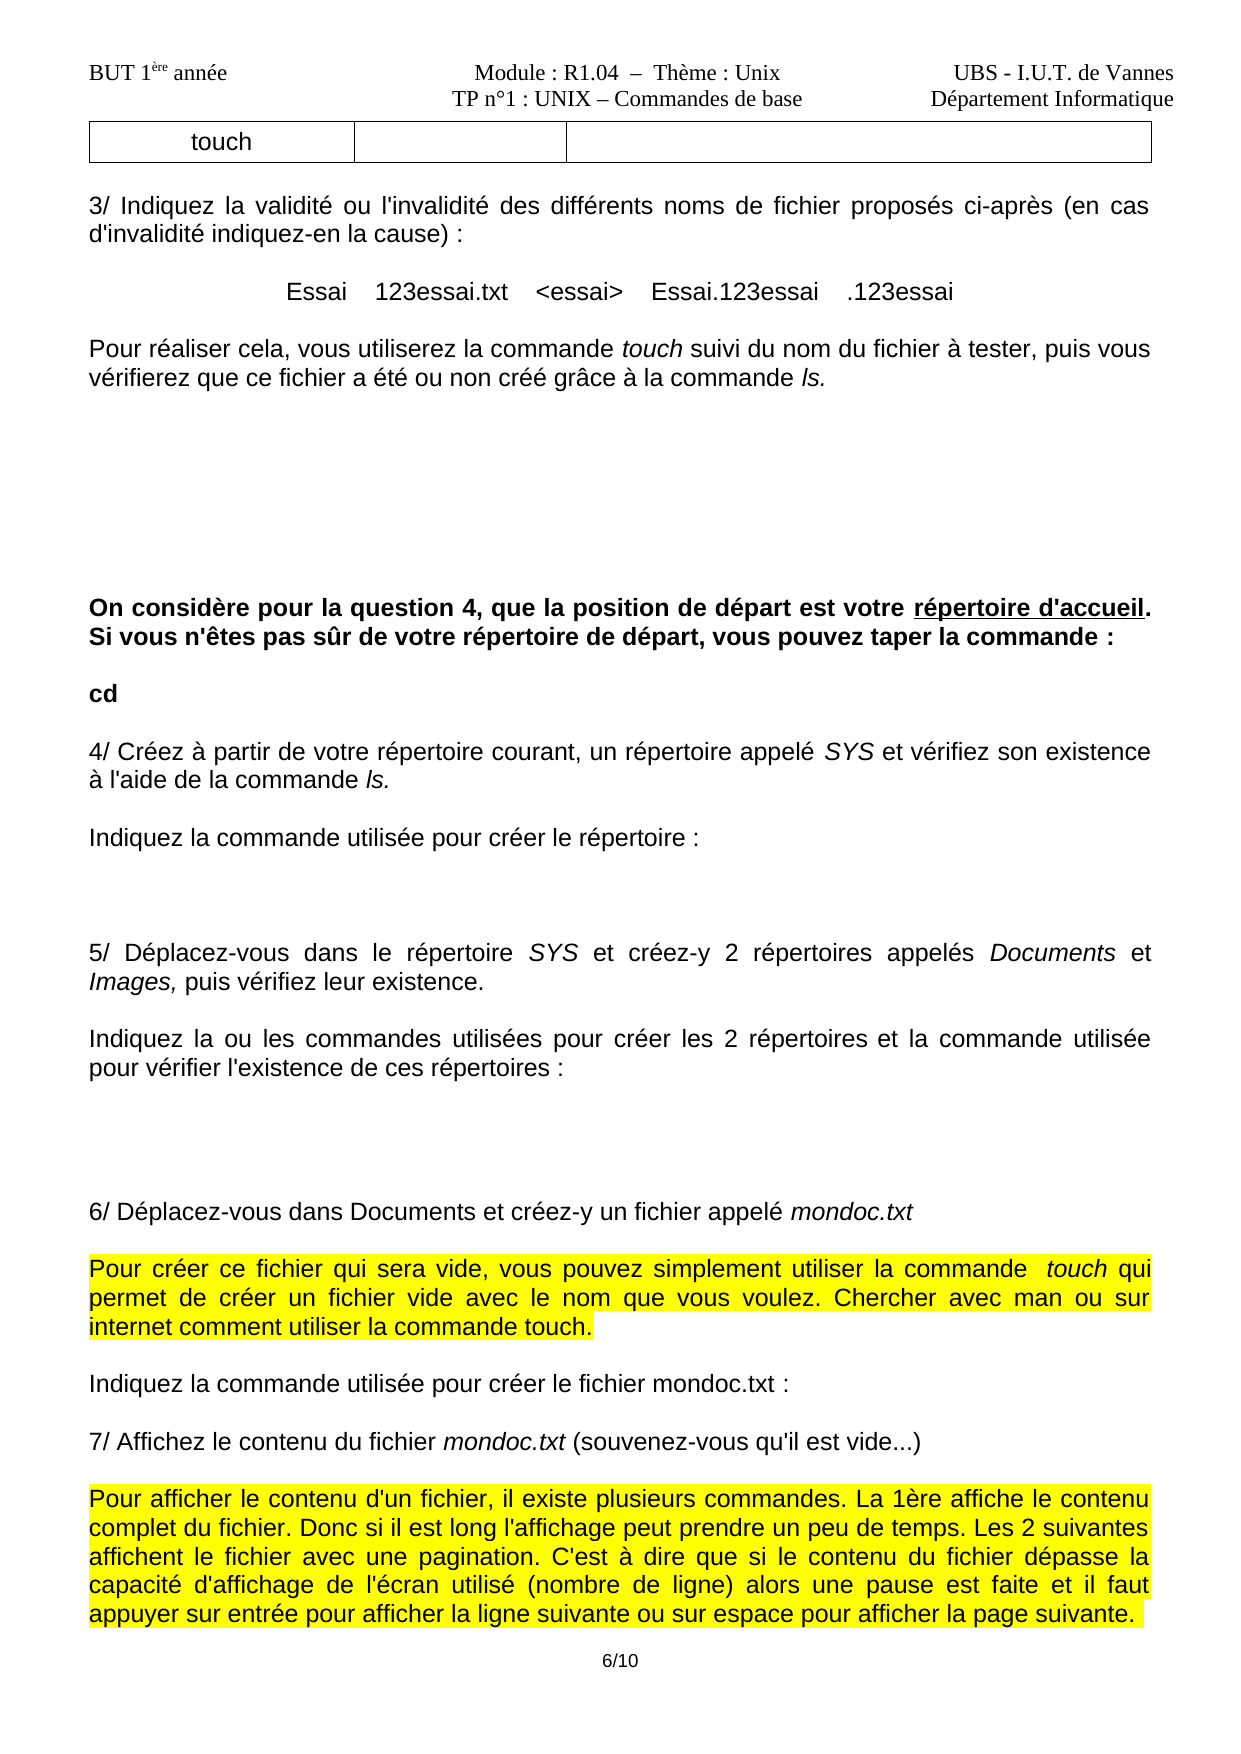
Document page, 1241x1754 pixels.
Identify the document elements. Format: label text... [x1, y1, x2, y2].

text Pour afficher le contenu d'un fichier, il existe plusieurs commandes. La 1ère affiche le contenu complet du fichier. Donc si il est long l'affichage peut prendre un peu de temps. Les 2 suivantes affichent le fichier avec une pagination. C'est à dire que si le contenu du fichier dépasse la capacité d'affichage de l'écran utilisé (nombre de ligne) alors une pause est faite et il faut appuyer sur entrée pour afficher la ligne suivante ou sur espace pour afficher la page suivante. [89, 1484, 1151, 1628]
table_cell [355, 122, 566, 162]
text Pour réaliser cela, vous utiliserez la commande touch suivi du nom du fichier à tester, puis vous vérifierez que ce fichier a été ou non créé grâce à la commande ls. [89, 334, 1151, 392]
table_cell [567, 122, 1151, 162]
text Indiquez la commande utilisée pour créer le fichier mondoc.txt : [89, 1369, 1151, 1398]
text cd [89, 679, 1151, 708]
text 4/ Créez à partir de votre répertoire courant, un répertoire appelé SYS et vérifiez son existence à l'aide de la commande ls. [89, 736, 1151, 794]
list Essai 123essai.txt <essai> Essai.123essai .123essai [89, 277, 1151, 306]
text 3/ Indiquez la validité ou l'invalidité des différents noms de fichier proposés ci-après (en cas d'invalidité indiquez-en la cause) : [89, 191, 1151, 248]
table_cell touch [90, 122, 354, 162]
text On considère pour la question 4, que la position de départ est votre répertoire d'accueil. Si vous n'êtes pas sûr de votre répertoire de départ, vous pouvez taper la commande : [89, 593, 1151, 650]
text Indiquez la commande utilisée pour créer le répertoire : [89, 823, 1151, 851]
text Indiquez la ou les commandes utilisées pour créer les 2 répertoires et la commande utilisée pour vérifier l'existence de ces répertoires : [89, 1024, 1151, 1081]
text 6/ Déplacez-vous dans Documents et créez-y un fichier appelé mondoc.txt [89, 1196, 1151, 1225]
text Pour créer ce fichier qui sera vide, vous pouvez simplement utiliser la commande touch qui permet de créer un fichier vide avec le nom que vous voulez. Chercher avec man ou sur internet comment utiliser la commande touch. [89, 1254, 1151, 1340]
text 5/ Déplacez-vous dans le répertoire SYS et créez-y 2 répertoires appelés Documents et Images, puis vérifiez leur existence. [89, 938, 1151, 995]
text 7/ Affichez le contenu du fichier mondoc.txt (souvenez-vous qu'il est vide...) [89, 1426, 1151, 1455]
